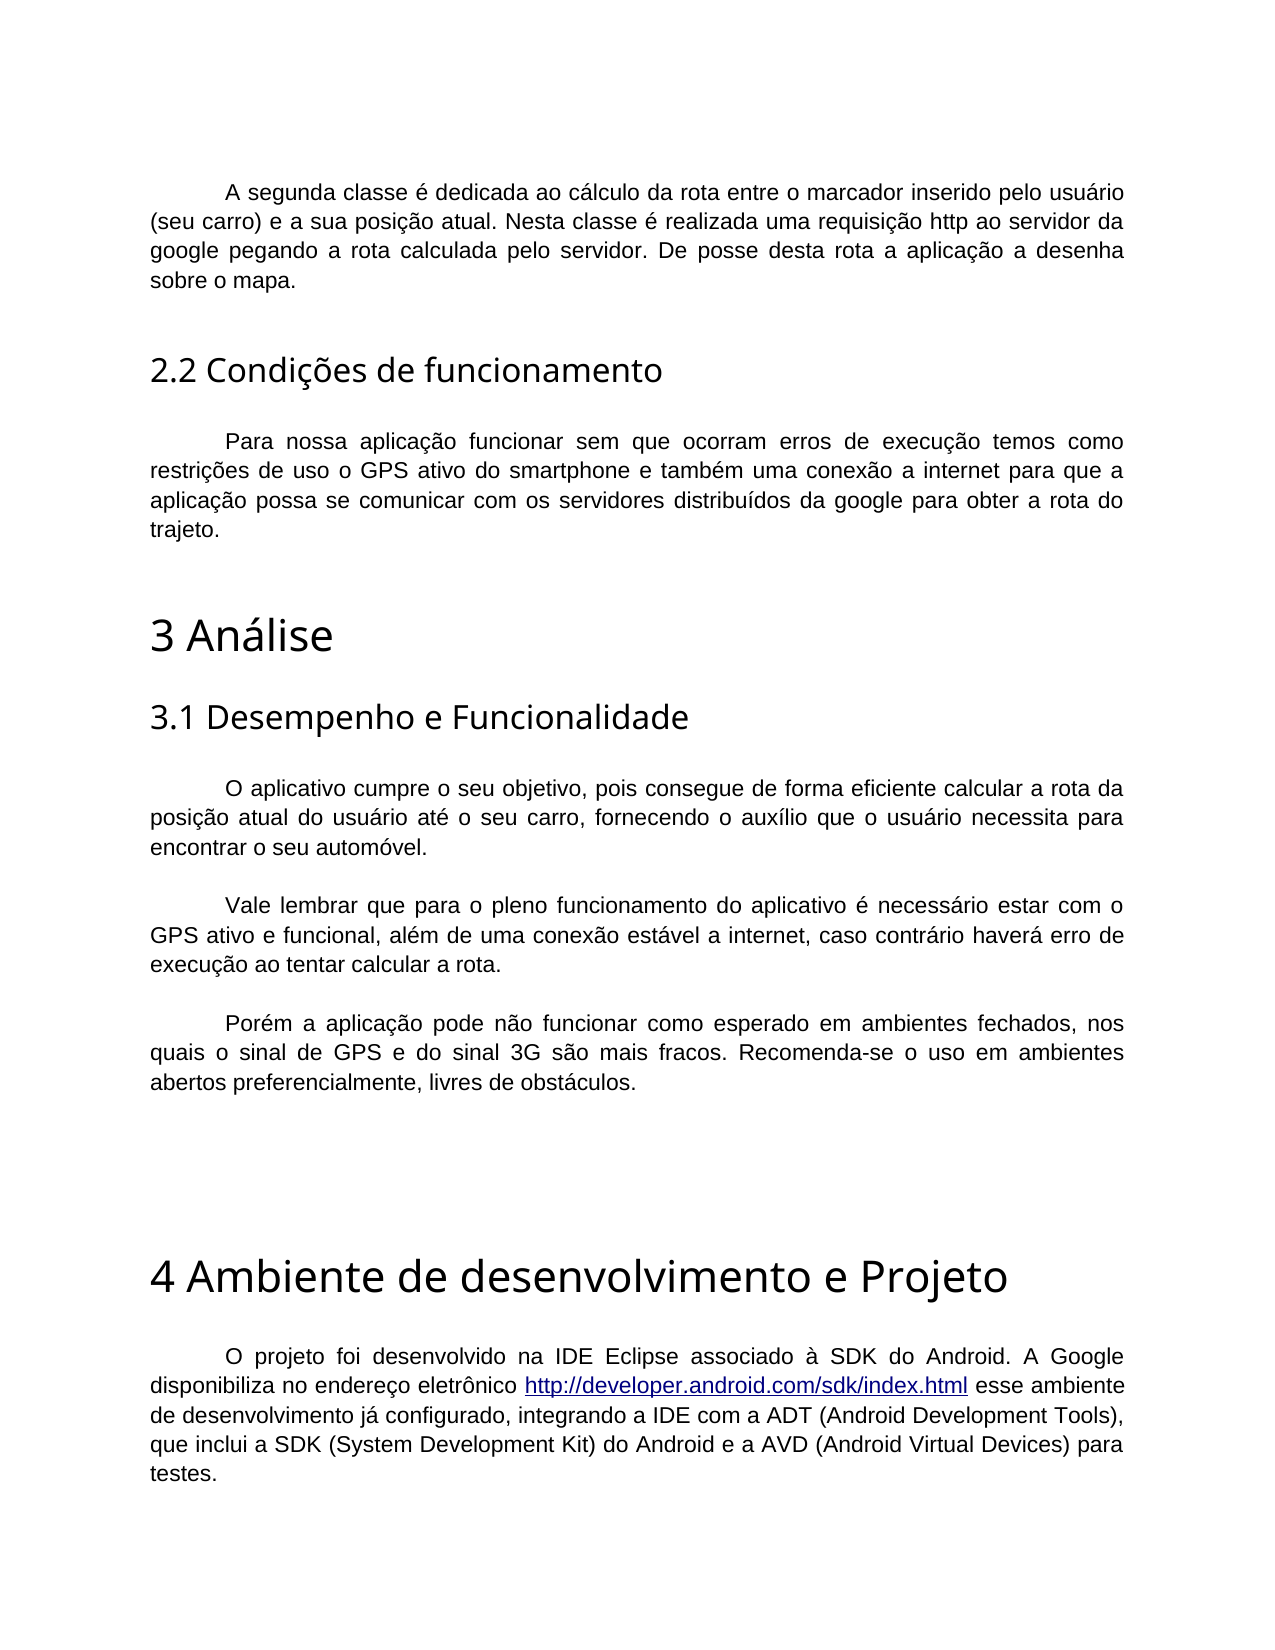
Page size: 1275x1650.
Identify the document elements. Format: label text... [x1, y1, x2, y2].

subtitle 3.1 Desempenho e Funcionalidade [150, 694, 1125, 739]
text O projeto foi desenvolvido na IDE Eclipse associado à SDK do Android. A Google disponibiliza no endereço eletrônico http://developer.android.com/sdk/index.html esse ambiente de desenvolvimento já configurado, integrando a IDE com a ADT (Android Development Tools), que inclui a SDK (System Development Kit) do Android e a AVD (Android Virtual Devices) para testes. [150, 1343, 1125, 1487]
title 3 Análise [150, 605, 1125, 664]
text A segunda classe é dedicada ao cálculo da rota entre o marcador inserido pelo usuário (seu carro) e a sua posição atual. Nesta classe é realizada uma requisição http ao servidor da google pegando a rota calculada pelo servidor. De posse desta rota a aplicação a desenha sobre o mapa. [150, 179, 1125, 293]
text Porém a aplicação pode não funcionar como esperado em ambientes fechados, nos quais o sinal de GPS e do sinal 3G são mais fracos. Recomenda-se o uso em ambientes abertos preferencialmente, livres de obstáculos. [150, 1011, 1125, 1095]
text O aplicativo cumpre o seu objetivo, pois consegue de forma eficiente calcular a rota da posição atual do usuário até o seu carro, fornecendo o auxílio que o usuário necessita para encontrar o seu automóvel. [150, 776, 1125, 860]
text Para nossa aplicação funcionar sem que ocorram erros de execução temos como restrições de uso o GPS ativo do smartphone e também uma conexão a internet para que a aplicação possa se comunicar com os servidores distribuídos da google para obter a rota do trajeto. [150, 429, 1125, 542]
title 4 Ambiente de desenvolvimento e Projeto [150, 1246, 1125, 1305]
text Vale lembrar que para o pleno funcionamento do aplicativo é necessário estar com o GPS ativo e funcional, além de uma conexão estável a internet, caso contrário haverá erro de execução ao tentar calcular a rota. [150, 893, 1125, 978]
subtitle 2.2 Condições de funcionamento [150, 347, 1125, 392]
